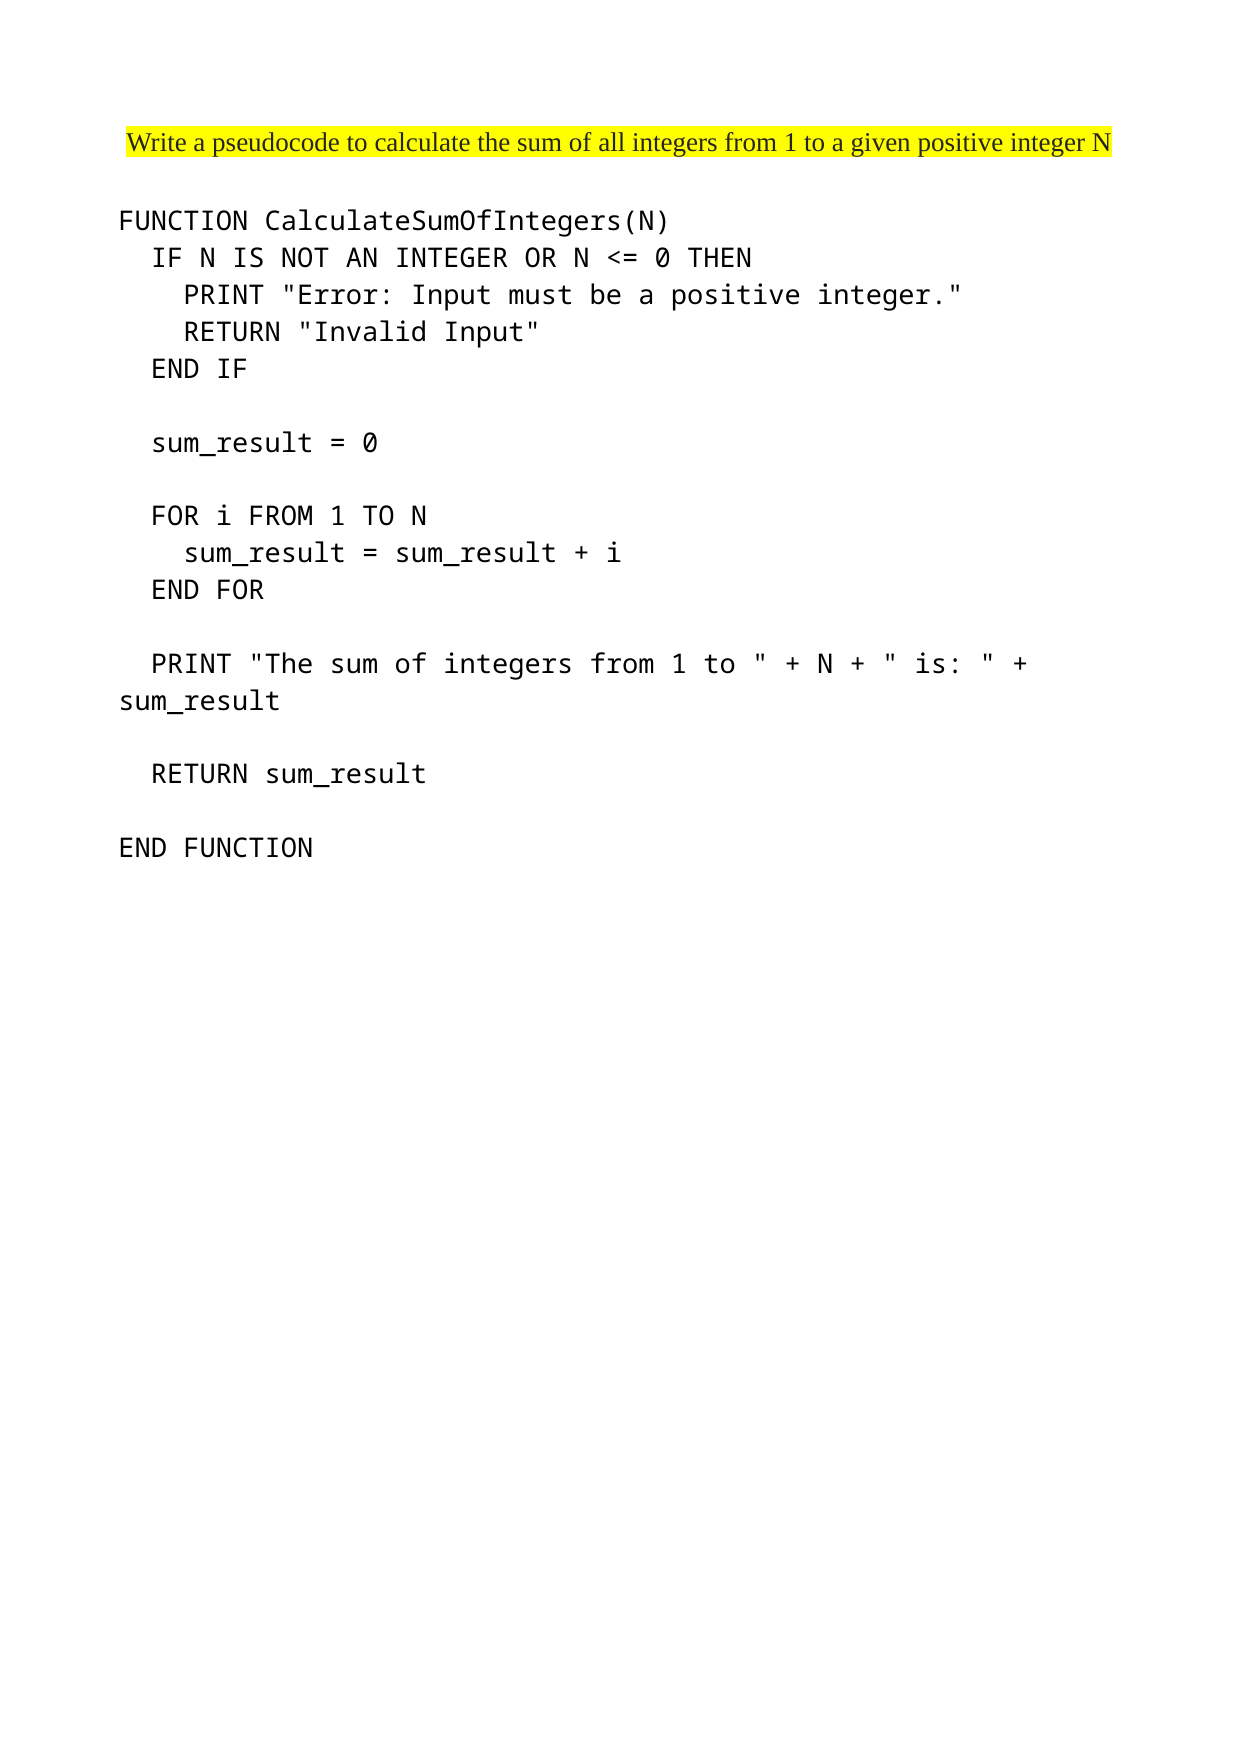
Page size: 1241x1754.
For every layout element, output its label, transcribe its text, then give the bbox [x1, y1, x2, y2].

text PRINT "The sum of integers from 1 to " + N + " is: " + sum_result [118, 644, 1122, 718]
text Write a pseudocode to calculate the sum of all integers from 1 to a given positive integer N [126, 126, 1114, 157]
text RETURN "Invalid Input" [118, 312, 1122, 349]
text PRINT "Error: Input must be a positive integer." [118, 276, 1122, 312]
text sum_result = sum_result + i [118, 534, 1122, 571]
text END FUNCTION [118, 829, 1122, 866]
text END FOR [118, 571, 1122, 607]
text sum_result = 0 [118, 423, 1122, 460]
text FUNCTION CalculateSumOfIntegers(N) [118, 165, 1122, 239]
text END IF [118, 349, 1122, 386]
text FOR i FROM 1 TO N [118, 497, 1122, 534]
text RETURN sum_result [118, 755, 1122, 792]
text IF N IS NOT AN INTEGER OR N <= 0 THEN [118, 239, 1122, 276]
